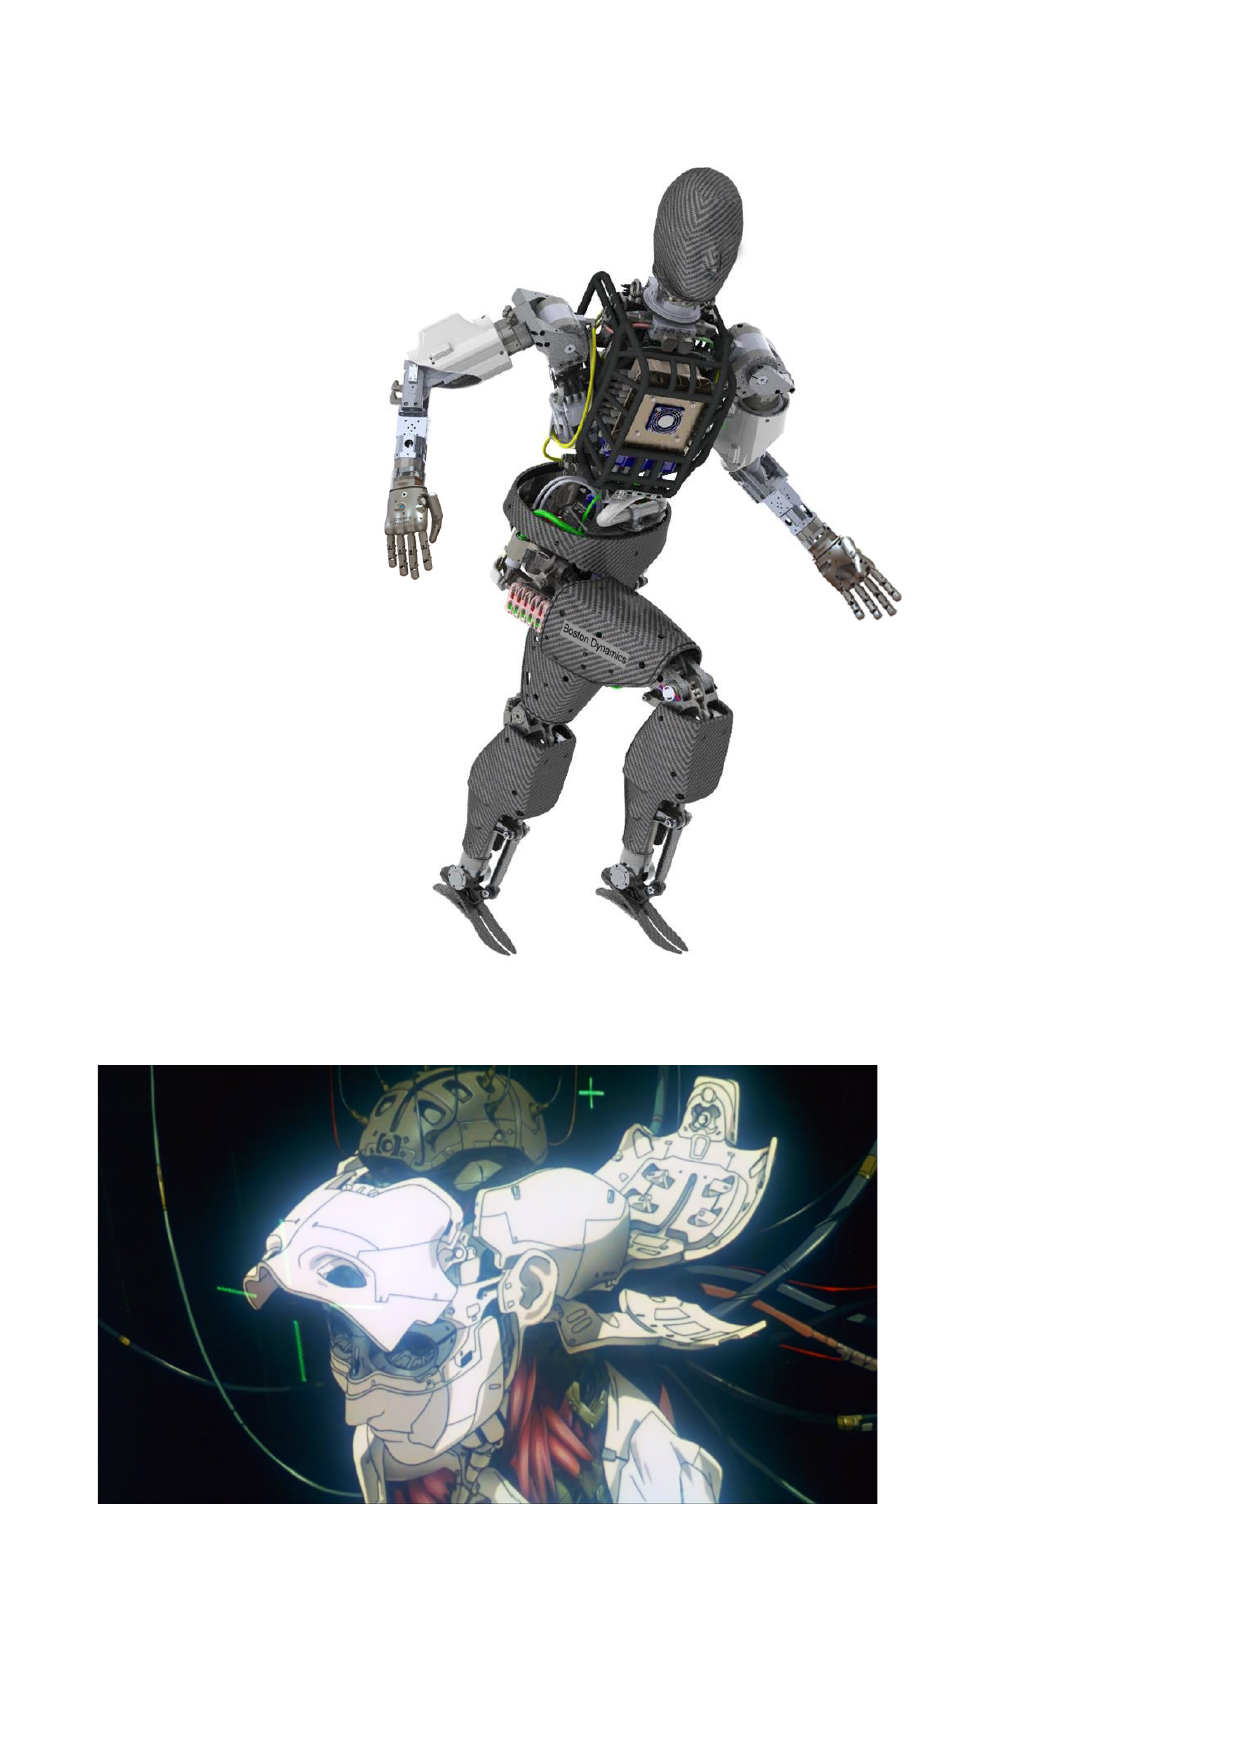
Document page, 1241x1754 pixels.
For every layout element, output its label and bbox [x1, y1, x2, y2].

picture [97, 1065, 878, 1504]
picture [352, 140, 949, 978]
